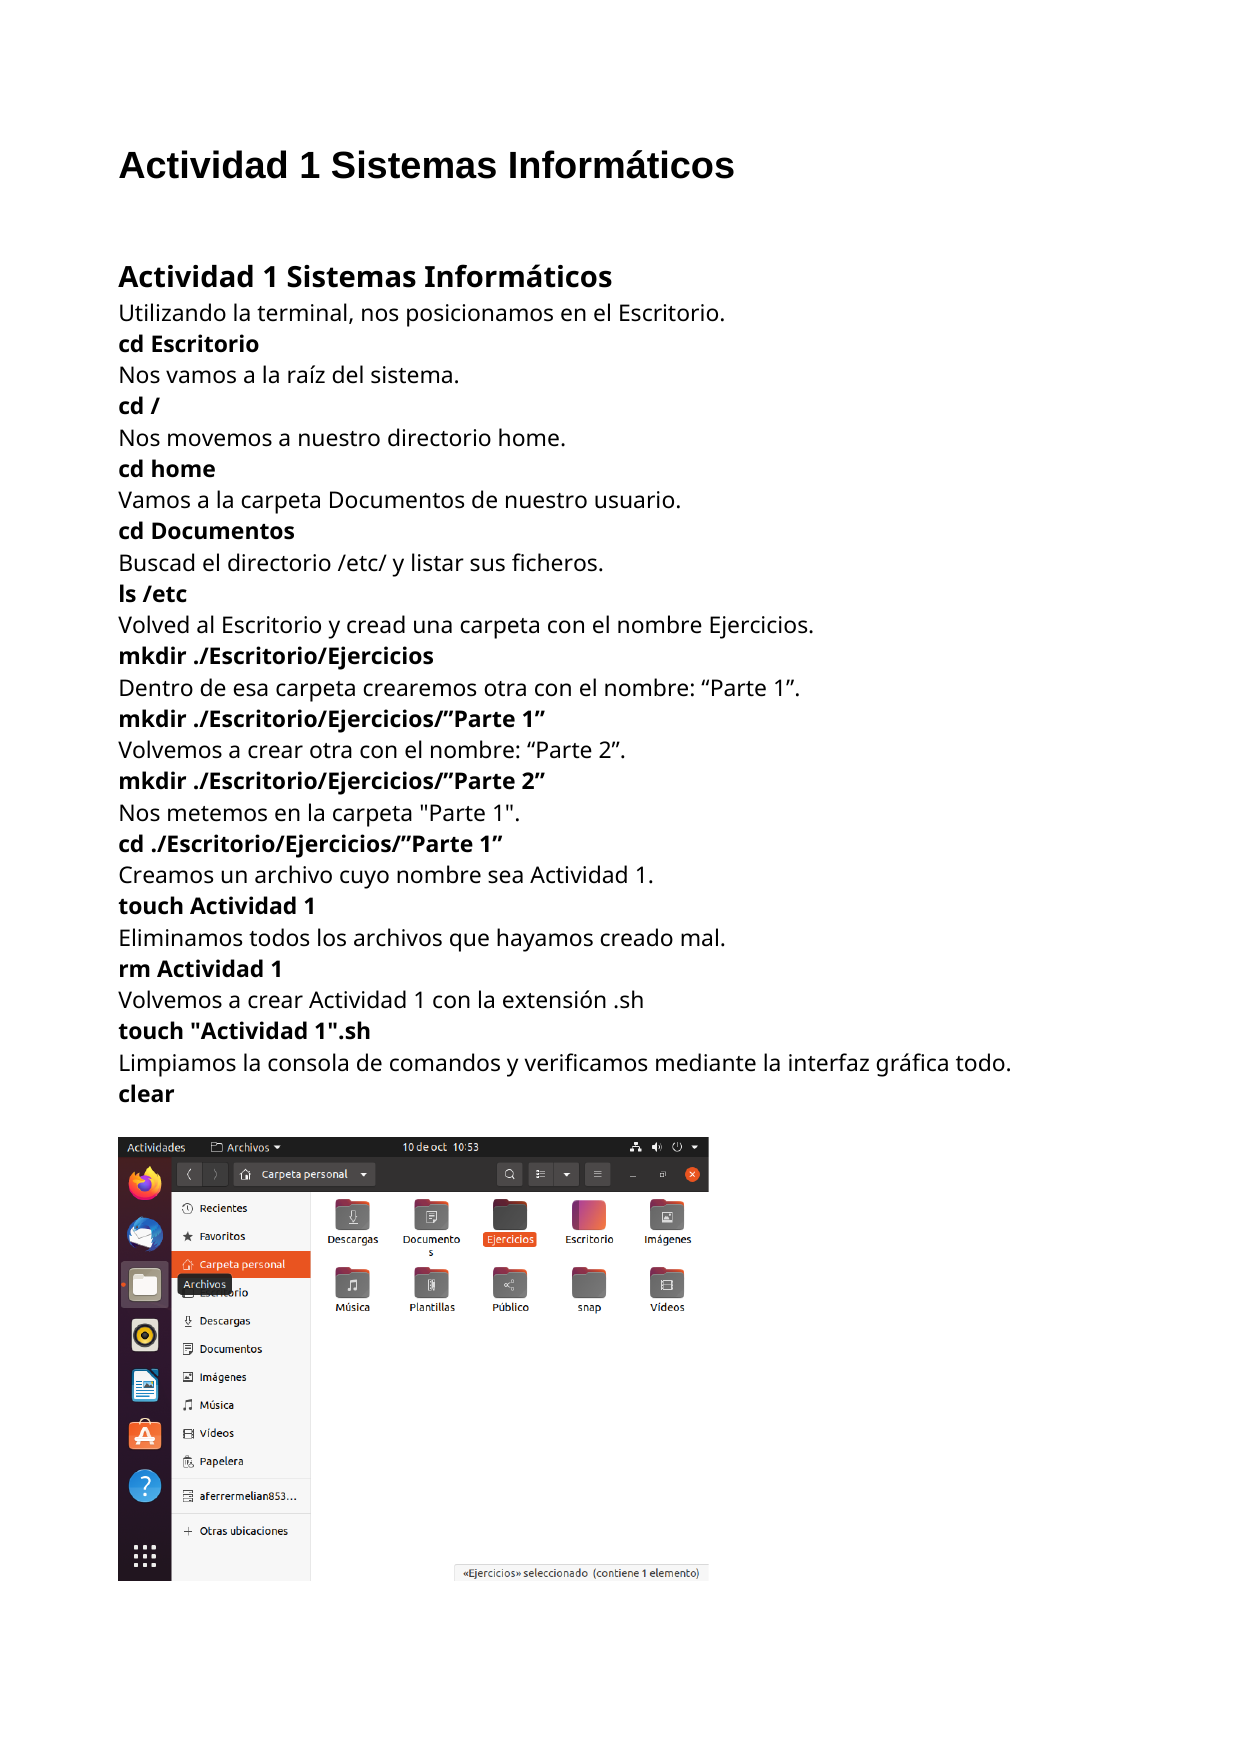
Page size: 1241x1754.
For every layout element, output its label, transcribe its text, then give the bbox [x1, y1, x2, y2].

text cd / [118, 390, 1122, 421]
subtitle Actividad 1 Sistemas Informáticos [118, 143, 1122, 187]
text Utilizando la terminal, nos posicionamos en el Escritorio. [118, 296, 1122, 328]
text Vamos a la carpeta Documentos de nuestro usuario. [118, 484, 1122, 515]
text touch "Actividad 1".sh [118, 1015, 1122, 1046]
text ls /etc [118, 578, 1122, 609]
picture [118, 1137, 709, 1581]
text Volvemos a crear otra con el nombre: “Parte 2”. [118, 734, 1122, 765]
text cd home [118, 453, 1122, 484]
text Nos metemos en la carpeta "Parte 1". [118, 796, 1122, 828]
text cd Escritorio [118, 328, 1122, 359]
text mkdir ./Escritorio/Ejercicios [118, 640, 1122, 671]
text Actividad 1 Sistemas Informáticos [118, 257, 1122, 296]
text mkdir ./Escritorio/Ejercicios/”Parte 2” [118, 765, 1122, 796]
text clear [118, 1078, 1122, 1109]
text Volved al Escritorio y cread una carpeta con el nombre Ejercicios. [118, 609, 1122, 640]
text Creamos un archivo cuyo nombre sea Actividad 1. [118, 859, 1122, 890]
text rm Actividad 1 [118, 953, 1122, 984]
text mkdir ./Escritorio/Ejercicios/”Parte 1” [118, 703, 1122, 734]
text cd Documentos [118, 515, 1122, 546]
text Eliminamos todos los archivos que hayamos creado mal. [118, 921, 1122, 953]
text Nos movemos a nuestro directorio home. [118, 421, 1122, 453]
text Nos vamos a la raíz del sistema. [118, 359, 1122, 390]
text cd ./Escritorio/Ejercicios/”Parte 1” [118, 828, 1122, 859]
text Volvemos a crear Actividad 1 con la extensión .sh [118, 984, 1122, 1015]
text touch Actividad 1 [118, 890, 1122, 921]
text Buscad el directorio /etc/ y listar sus ficheros. [118, 546, 1122, 578]
text Limpiamos la consola de comandos y verificamos mediante la interfaz gráfica todo. [118, 1046, 1122, 1078]
text Dentro de esa carpeta crearemos otra con el nombre: “Parte 1”. [118, 671, 1122, 703]
